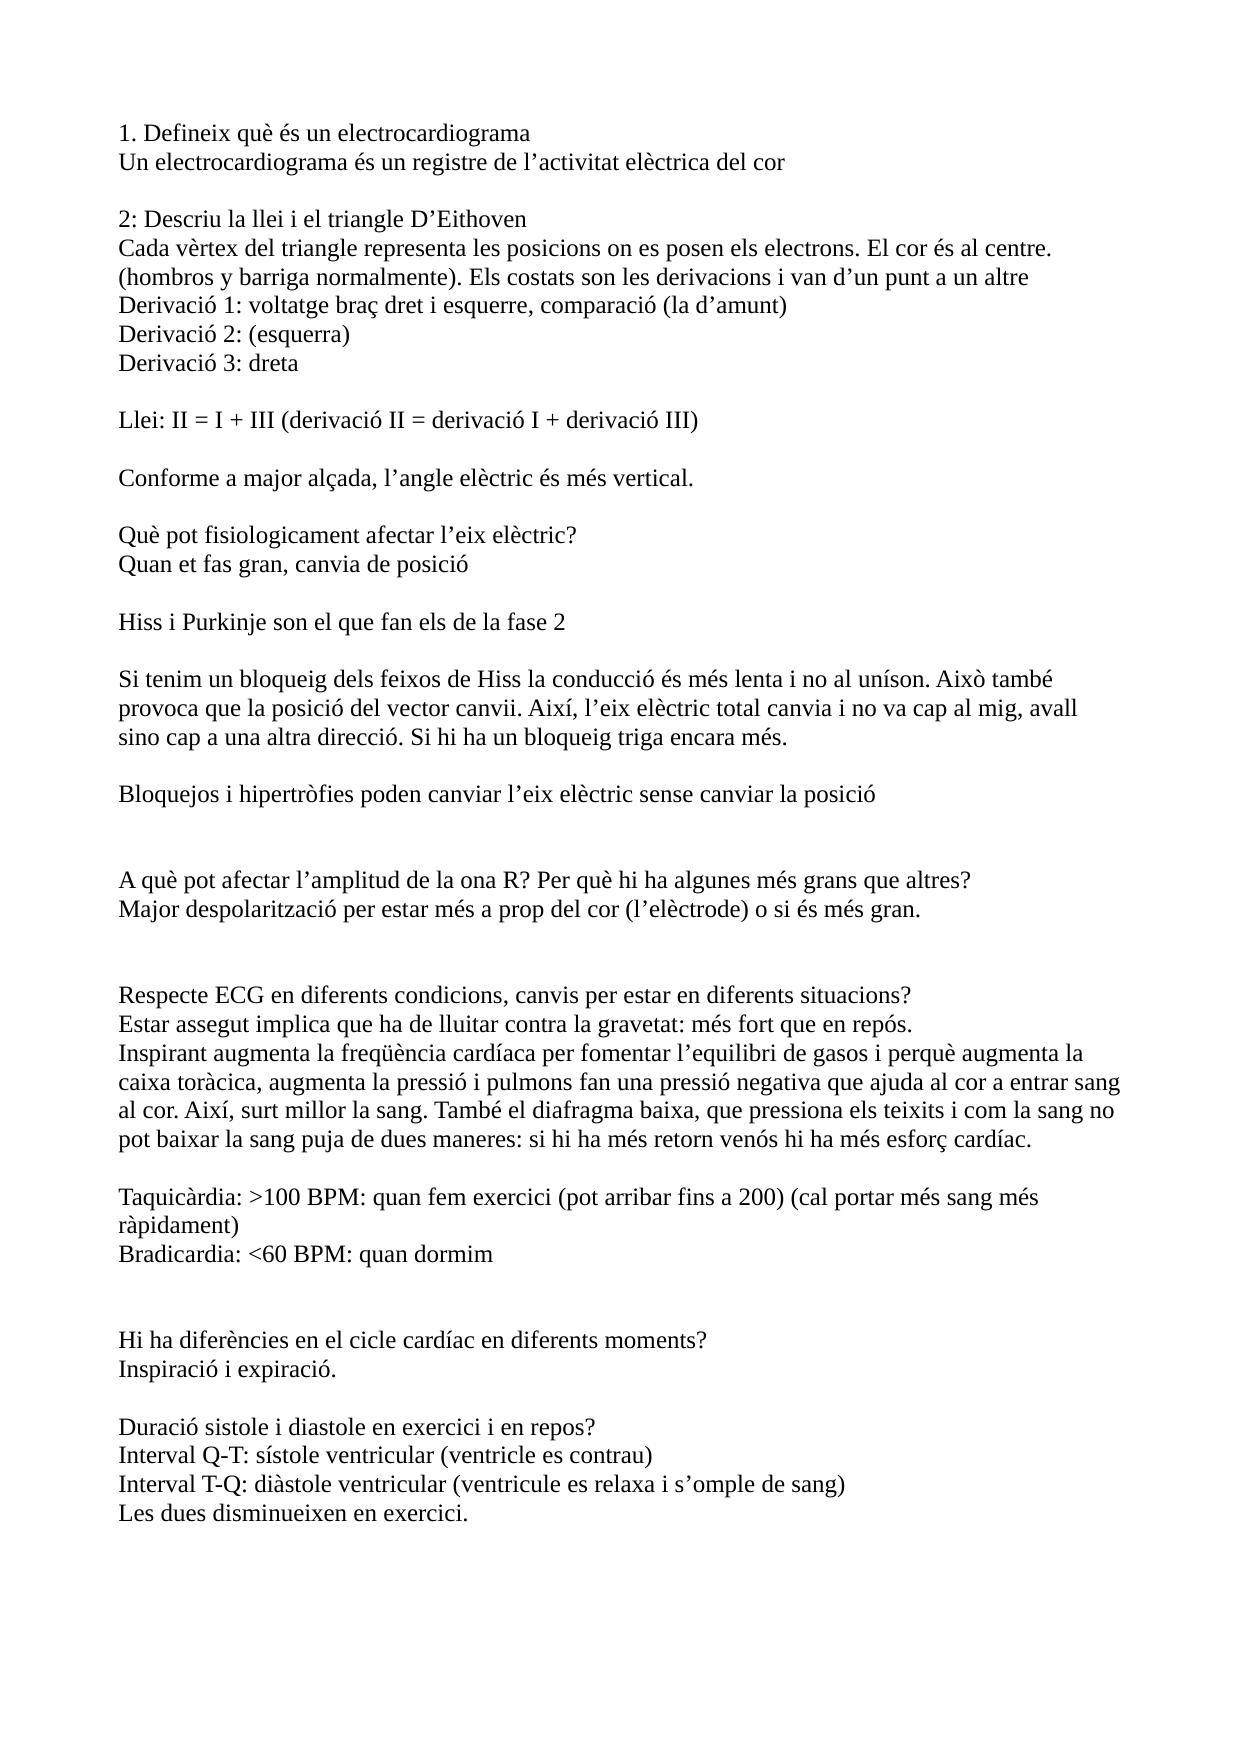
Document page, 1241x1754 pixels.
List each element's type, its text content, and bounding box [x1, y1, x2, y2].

text Respecte ECG en diferents condicions, canvis per estar en diferents situacions? [118, 981, 1122, 1009]
text Bradicardia: <60 BPM: quan dormim [118, 1239, 1122, 1268]
text Un electrocardiograma és un registre de l’activitat elèctrica del cor [118, 147, 1122, 176]
text Cada vèrtex del triangle representa les posicions on es posen els electrons. El cor és al centre. (hombros y barriga normalmente). Els costats son les derivacions i van d’un punt a un altre [118, 233, 1122, 291]
text Major despolarització per estar més a prop del cor (l’elèctrode) o si és més gran. [118, 894, 1122, 923]
text Quan et fas gran, canvia de posició [118, 549, 1122, 578]
text Derivació 2: (esquerra) [118, 319, 1122, 348]
text Derivació 3: dreta [118, 348, 1122, 377]
text Interval Q-T: sístole ventricular (ventricle es contrau) [118, 1441, 1122, 1469]
text Si tenim un bloqueig dels feixos de Hiss la conducció és més lenta i no al uníson. Això també provoca que la posició del vector canvii. Així, l’eix elèctric total canvia i no va cap al mig, avall sino cap a una altra direcció. Si hi ha un bloqueig triga encara més. [118, 664, 1122, 751]
text Les dues disminueixen en exercici. [118, 1498, 1122, 1527]
text Hiss i Purkinje son el que fan els de la fase 2 [118, 607, 1122, 636]
text Taquicàrdia: >100 BPM: quan fem exercici (pot arribar fins a 200) (cal portar més sang més ràpidament) [118, 1182, 1122, 1239]
text Inspirant augmenta la freqüència cardíaca per fomentar l’equilibri de gasos i perquè augmenta la caixa toràcica, augmenta la pressió i pulmons fan una pressió negativa que ajuda al cor a entrar sang al cor. Així, surt millor la sang. També el diafragma baixa, que pressiona els teixits i com la sang no pot baixar la sang puja de dues maneres: si hi ha més retorn venós hi ha més esforç cardíac. [118, 1038, 1122, 1153]
text Llei: II = I + III (derivació II = derivació I + derivació III) [118, 406, 1122, 434]
text Derivació 1: voltatge braç dret i esquerre, comparació (la d’amunt) [118, 291, 1122, 319]
text 2: Descriu la llei i el triangle D’Eithoven [118, 204, 1122, 233]
text Què pot fisiologicament afectar l’eix elèctric? [118, 521, 1122, 549]
text Estar assegut implica que ha de lluitar contra la gravetat: més fort que en repós. [118, 1009, 1122, 1038]
text Inspiració i expiració. [118, 1354, 1122, 1383]
text Interval T-Q: diàstole ventricular (ventricule es relaxa i s’omple de sang) [118, 1469, 1122, 1498]
text Hi ha diferències en el cicle cardíac en diferents moments? [118, 1326, 1122, 1354]
text 1. Defineix què és un electrocardiograma [118, 118, 1122, 147]
text A què pot afectar l’amplitud de la ona R? Per què hi ha algunes més grans que altres? [118, 866, 1122, 894]
text Bloquejos i hipertròfies poden canviar l’eix elèctric sense canviar la posició [118, 779, 1122, 808]
text Conforme a major alçada, l’angle elèctric és més vertical. [118, 463, 1122, 492]
text Duració sistole i diastole en exercici i en repos? [118, 1412, 1122, 1441]
